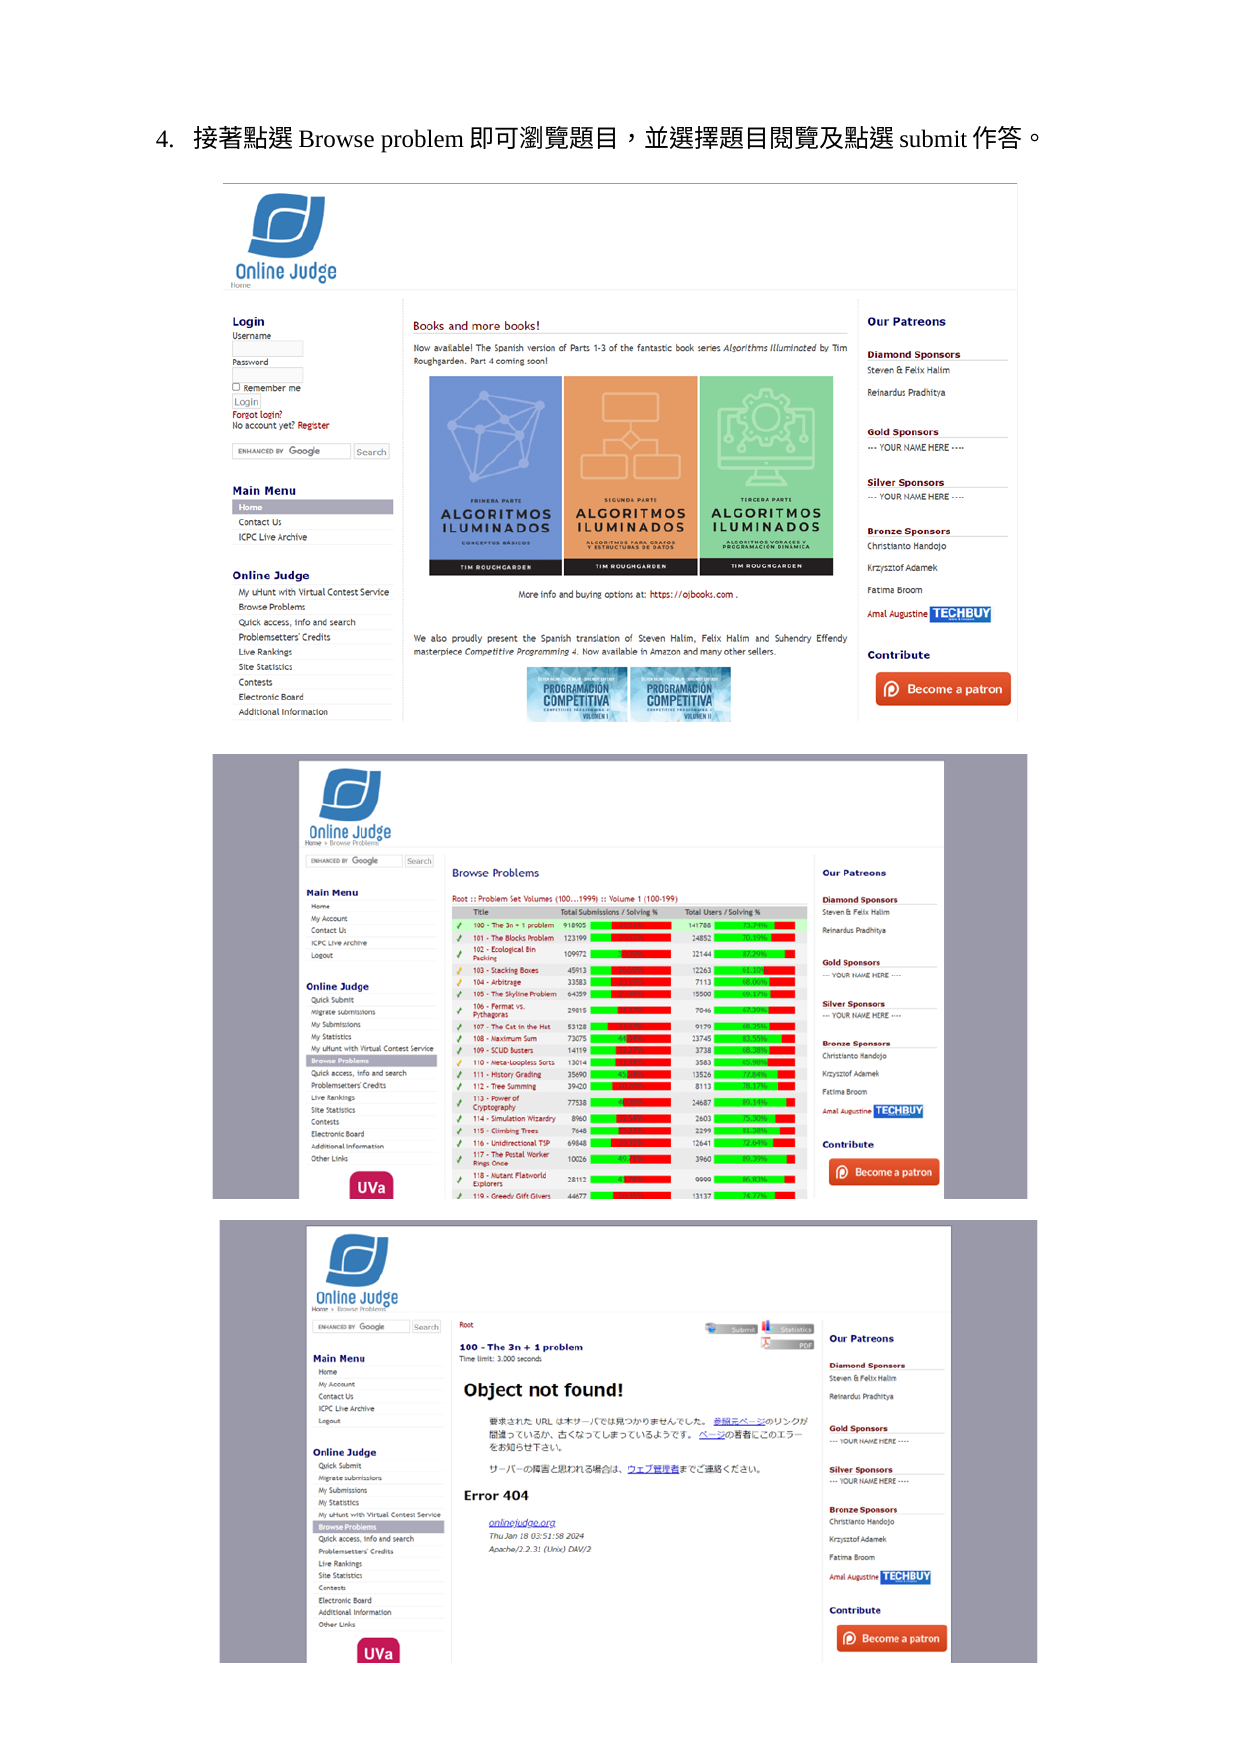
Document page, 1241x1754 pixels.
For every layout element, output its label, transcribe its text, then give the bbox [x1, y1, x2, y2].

list 接著點選Browse problem即可瀏覽題目，並選擇題目閱覽及點選submit作答。 [156, 118, 1122, 154]
picture [212, 754, 1028, 1199]
picture [223, 183, 1018, 722]
picture [219, 1220, 1038, 1663]
